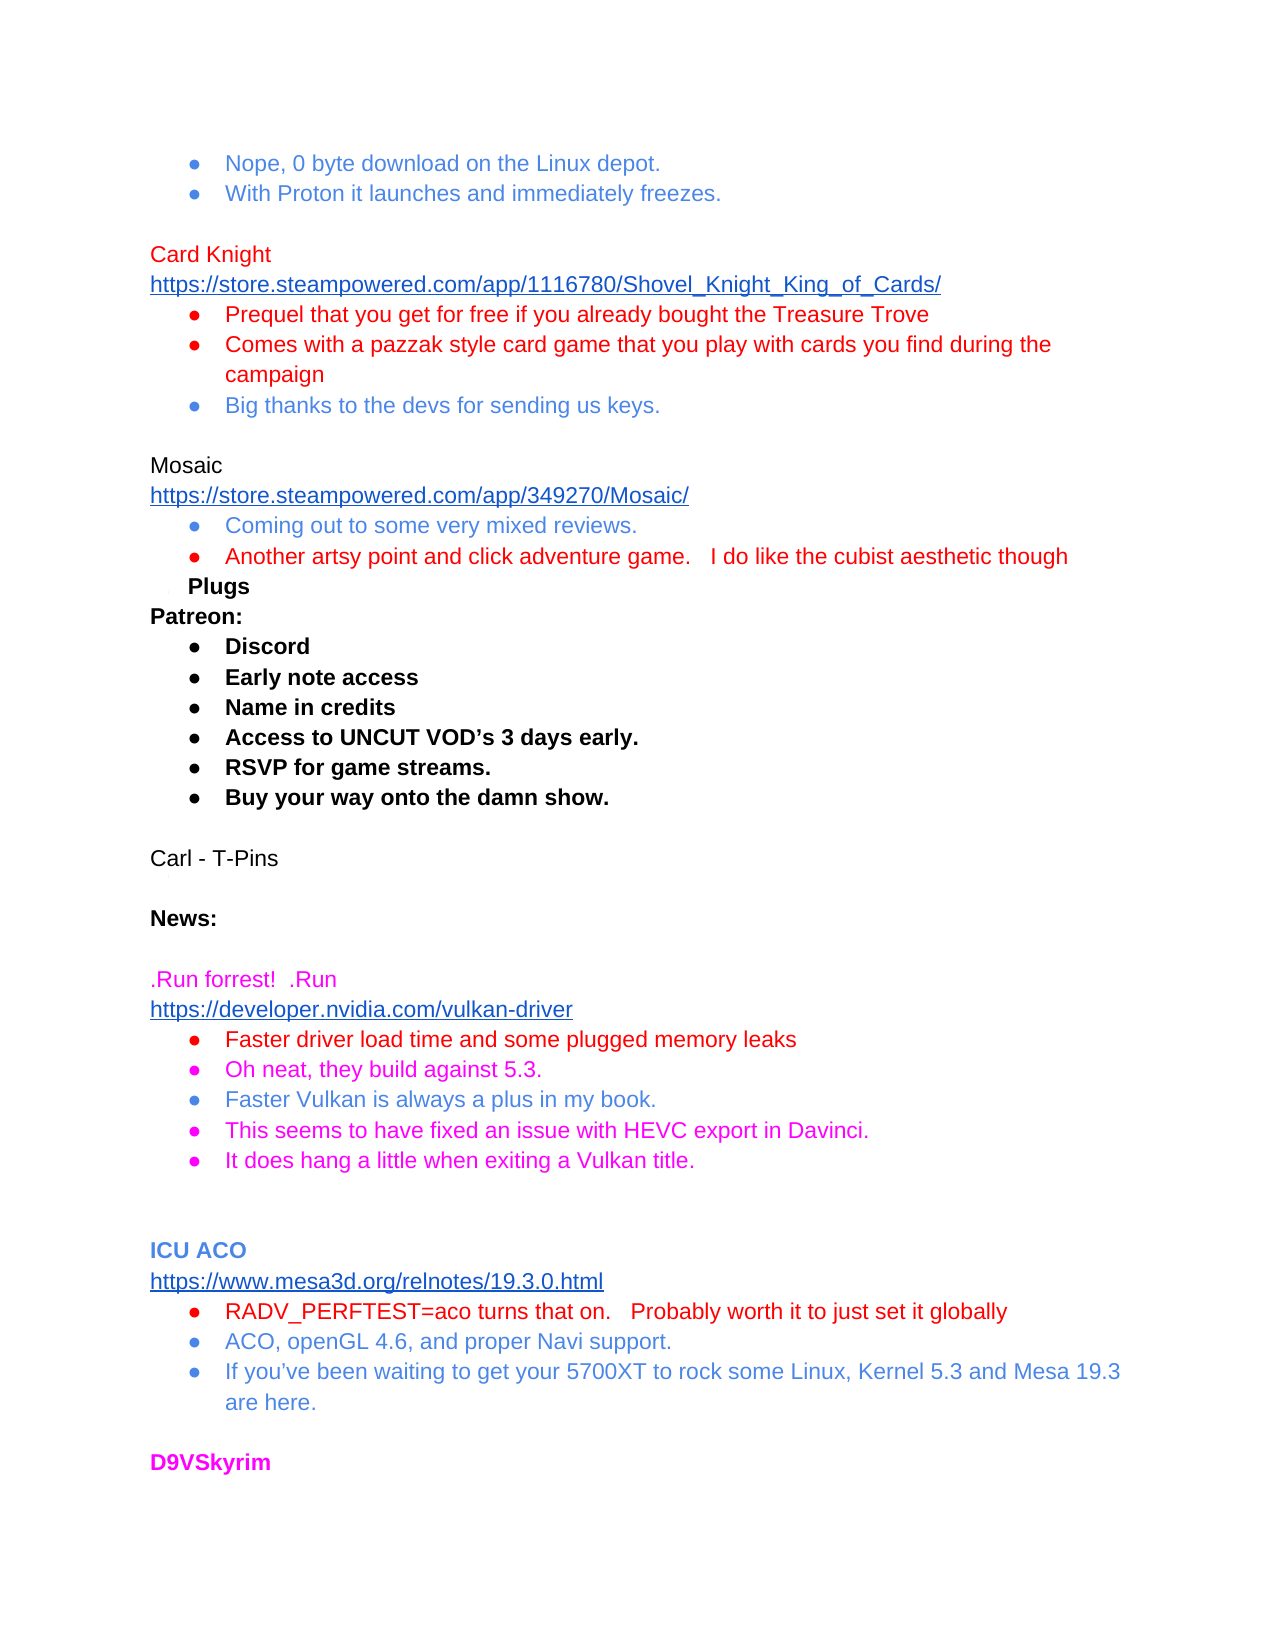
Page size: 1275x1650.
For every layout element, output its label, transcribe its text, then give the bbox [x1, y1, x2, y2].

text Carl - T-Pins [150, 845, 1125, 871]
text D9VSkyrim [150, 1449, 1125, 1475]
list RSVP for game streams. [187, 754, 1125, 781]
list Faster Vulkan is always a plus in my book. [187, 1086, 1125, 1113]
list It does hang a little when exiting a Vulkan title. [187, 1147, 1125, 1173]
list Coming out to some very mixed reviews. [187, 512, 1125, 539]
list Buy your way onto the damn show. [187, 784, 1125, 811]
text https://store.steampowered.com/app/1116780/Shovel_Knight_King_of_Cards/ [150, 271, 1125, 297]
list Prequel that you get for free if you already bought the Treasure Trove [187, 301, 1125, 327]
text Plugs [150, 573, 1125, 599]
text Card Knight [150, 241, 1125, 267]
list Comes with a pazzak style card game that you play with cards you find during the campaign [187, 331, 1125, 388]
list Nope, 0 byte download on the Linux depot. [187, 150, 1125, 176]
list Early note access [187, 663, 1125, 690]
list With Proton it launches and immediately freezes. [187, 180, 1125, 207]
text News: [150, 905, 1125, 932]
text ICU ACO [150, 1237, 1125, 1264]
list Big thanks to the devs for sending us keys. [187, 392, 1125, 418]
list Access to UNCUT VOD’s 3 days early. [187, 724, 1125, 750]
list ACO, openGL 4.6, and proper Navi support. [187, 1328, 1125, 1354]
text Mosaic [150, 452, 1125, 478]
list Faster driver load time and some plugged memory leaks [187, 1026, 1125, 1052]
list Discord [187, 633, 1125, 660]
text Patreon: [150, 603, 1125, 629]
text https://developer.nvidia.com/vulkan-driver [150, 996, 1125, 1022]
list Another artsy point and click adventure game. I do like the cubist aesthetic though [187, 543, 1125, 569]
list If you’ve been waiting to get your 5700XT to rock some Linux, Kernel 5.3 and Mesa 19.3 are here. [187, 1358, 1125, 1415]
list RADV_PERFTEST=aco turns that on. Probably worth it to just set it globally [187, 1298, 1125, 1324]
list This seems to have fixed an issue with HEVC export in Davinci. [187, 1117, 1125, 1143]
text .Run forrest! .Run [150, 966, 1125, 992]
text https://store.steampowered.com/app/349270/Mosaic/ [150, 482, 1125, 509]
list Name in credits [187, 694, 1125, 720]
text https://www.mesa3d.org/relnotes/19.3.0.html [150, 1268, 1125, 1294]
list Oh neat, they build against 5.3. [187, 1056, 1125, 1083]
